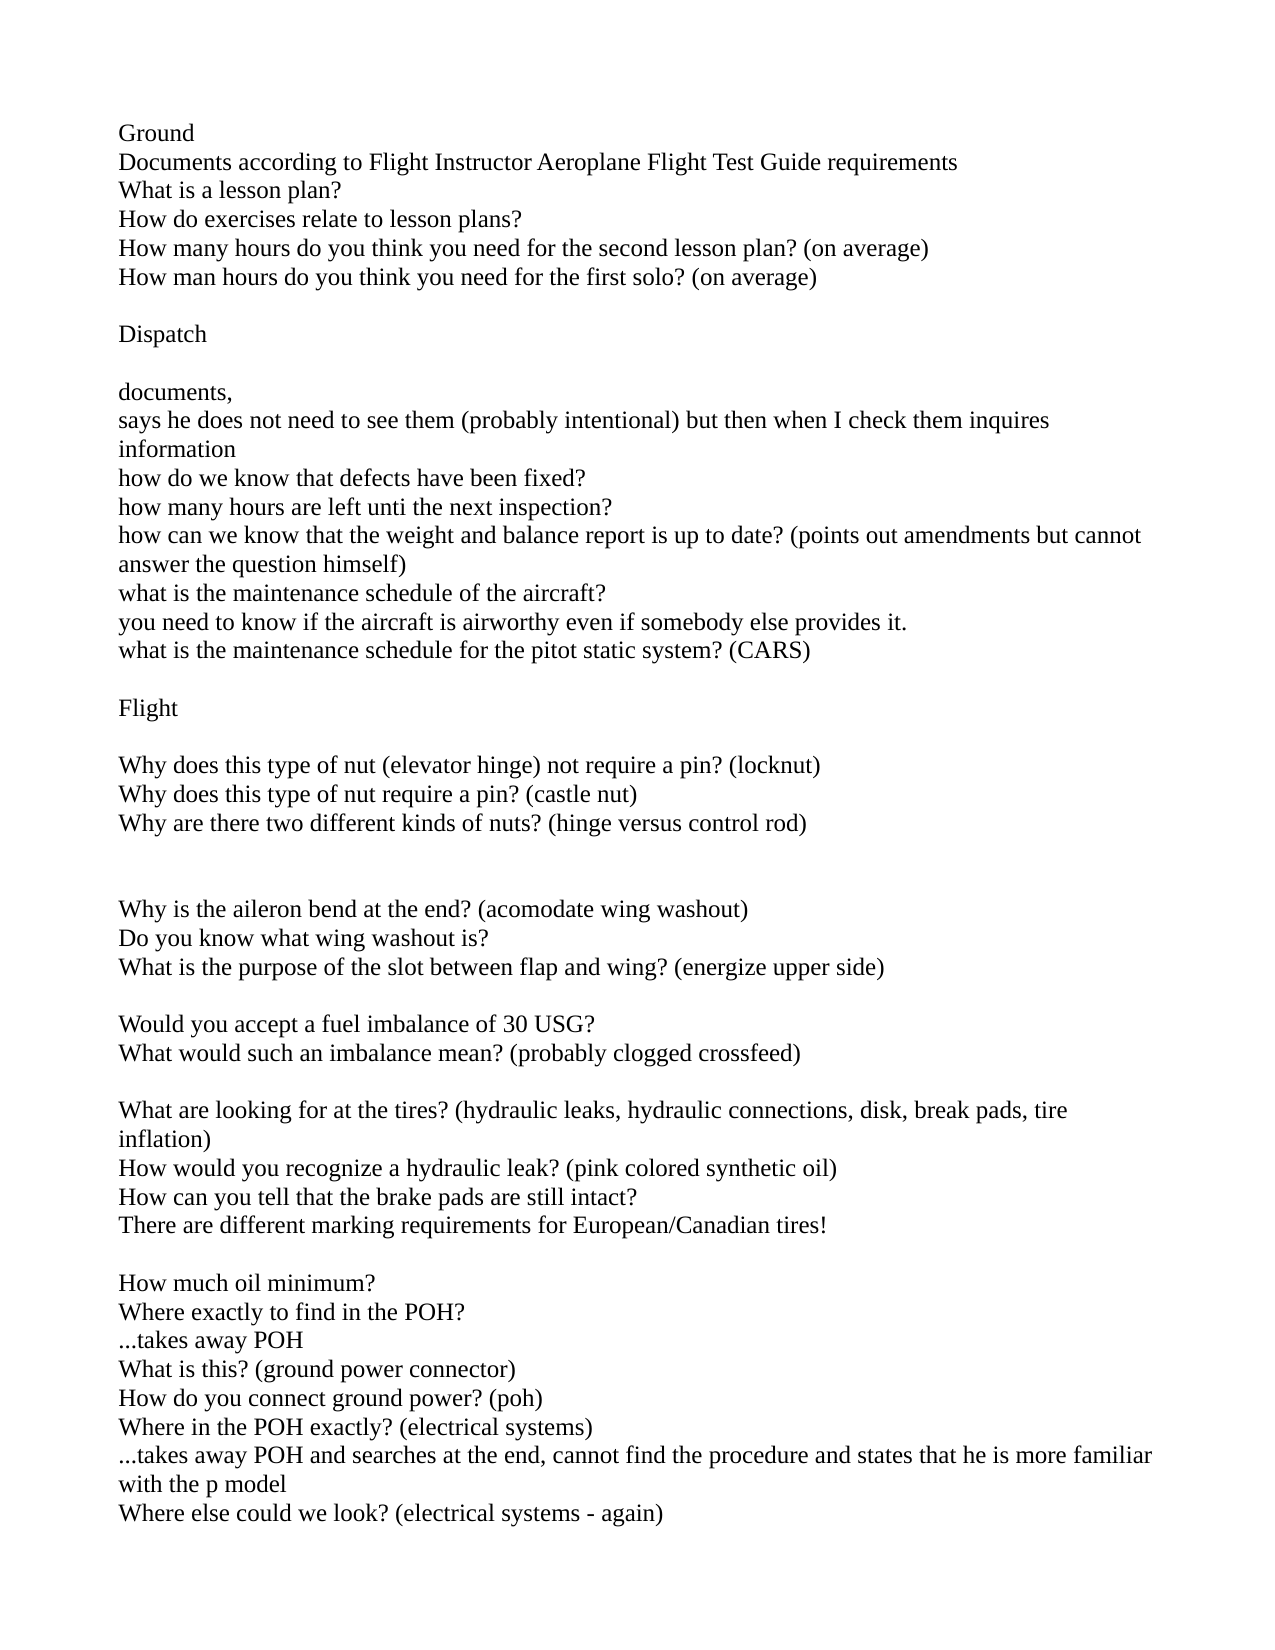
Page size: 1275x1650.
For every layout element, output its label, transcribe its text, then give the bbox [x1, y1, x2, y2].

text What is the purpose of the slot between flap and wing? (energize upper side) [118, 952, 1157, 981]
text How many hours do you think you need for the second lesson plan? (on average) [118, 233, 1157, 262]
text Why does this type of nut require a pin? (castle nut) [118, 779, 1157, 808]
text Where exactly to find in the POH? [118, 1297, 1157, 1326]
text how many hours are left unti the next inspection? [118, 492, 1157, 521]
text How can you tell that the brake pads are still intact? [118, 1182, 1157, 1211]
text documents, [118, 377, 1157, 406]
text how can we know that the weight and balance report is up to date? (points out amendments but cannot answer the question himself) [118, 521, 1157, 578]
text Documents according to Flight Instructor Aeroplane Flight Test Guide requirements [118, 147, 1157, 176]
text Flight [118, 693, 1157, 722]
text How man hours do you think you need for the first solo? (on average) [118, 262, 1157, 291]
text What would such an imbalance mean? (probably clogged crossfeed) [118, 1038, 1157, 1067]
text How do you connect ground power? (poh) [118, 1383, 1157, 1412]
text Why does this type of nut (elevator hinge) not require a pin? (locknut) [118, 751, 1157, 779]
text What is this? (ground power connector) [118, 1354, 1157, 1383]
text says he does not need to see them (probably intentional) but then when I check them inquires information [118, 406, 1157, 463]
text How would you recognize a hydraulic leak? (pink colored synthetic oil) [118, 1153, 1157, 1182]
text ...takes away POH [118, 1326, 1157, 1354]
text how do we know that defects have been fixed? [118, 463, 1157, 492]
text How do exercises relate to lesson plans? [118, 204, 1157, 233]
text How much oil minimum? [118, 1268, 1157, 1297]
text Why is the aileron bend at the end? (acomodate wing washout) [118, 894, 1157, 923]
text Dispatch [118, 319, 1157, 348]
text you need to know if the aircraft is airworthy even if somebody else provides it. [118, 607, 1157, 636]
text Do you know what wing washout is? [118, 923, 1157, 952]
text what is the maintenance schedule for the pitot static system? (CARS) [118, 636, 1157, 664]
text There are different marking requirements for European/Canadian tires! [118, 1211, 1157, 1239]
text Why are there two different kinds of nuts? (hinge versus control rod) [118, 808, 1157, 837]
text Where else could we look? (electrical systems - again) [118, 1498, 1157, 1527]
text What is a lesson plan? [118, 176, 1157, 204]
text ...takes away POH and searches at the end, cannot find the procedure and states that he is more familiar with the p model [118, 1441, 1157, 1498]
text what is the maintenance schedule of the aircraft? [118, 578, 1157, 607]
text What are looking for at the tires? (hydraulic leaks, hydraulic connections, disk, break pads, tire inflation) [118, 1096, 1157, 1153]
text Ground [118, 118, 1157, 147]
text Would you accept a fuel imbalance of 30 USG? [118, 1009, 1157, 1038]
text Where in the POH exactly? (electrical systems) [118, 1412, 1157, 1441]
